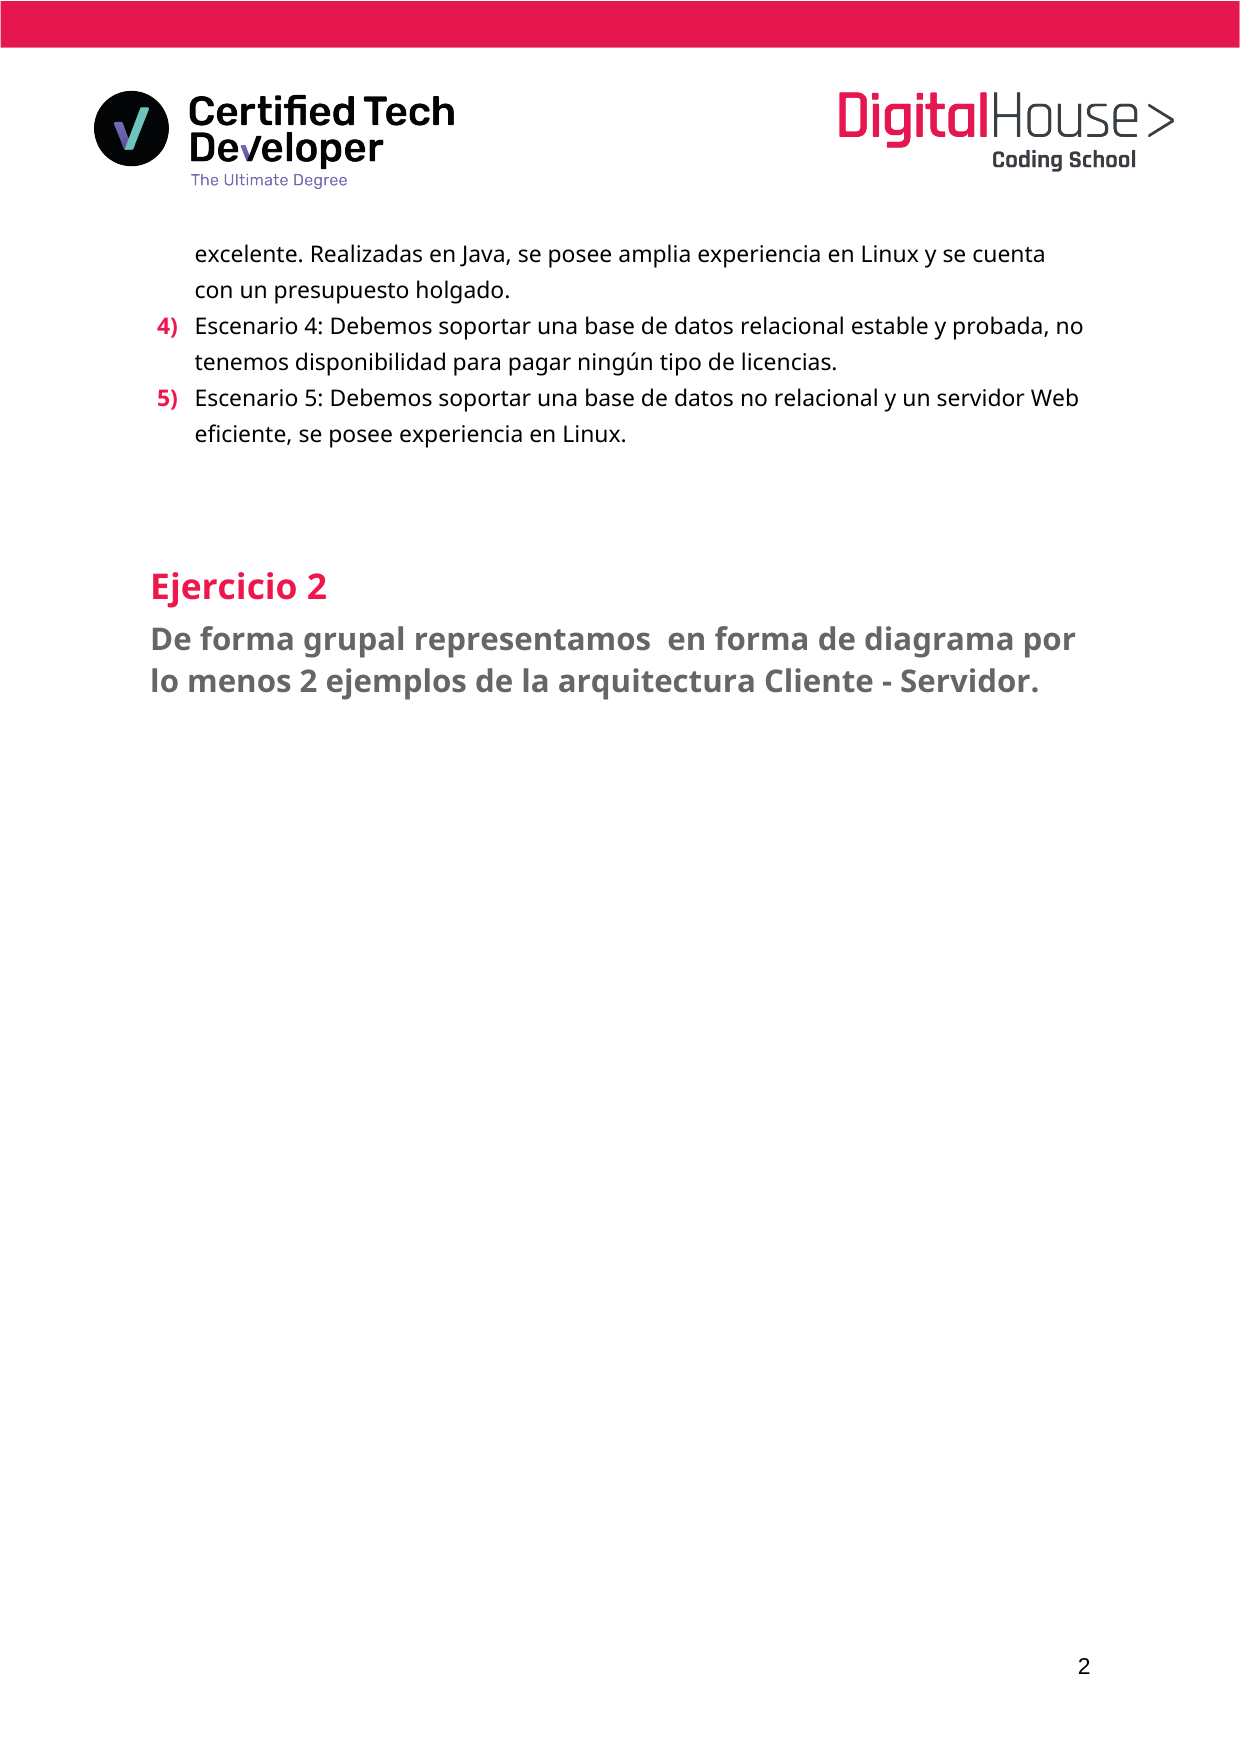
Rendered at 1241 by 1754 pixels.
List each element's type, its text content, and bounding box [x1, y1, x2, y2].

list excelente. Realizadas en Java, se posee amplia experiencia en Linux y se cuenta con un presupuesto holgado. [157, 150, 1090, 305]
text Ejercicio 2 [150, 561, 1090, 609]
list Escenario 4: Debemos soportar una base de datos relacional estable y probada, no tenemos disponibilidad para pagar ningún tipo de licencias. [157, 310, 1090, 377]
picture [0, 1, 1240, 215]
list Escenario 5: Debemos soportar una base de datos no relacional y un servidor Web eficiente, se posee experiencia en Linux. [157, 382, 1090, 449]
subtitle De forma grupal representamos en forma de diagrama por lo menos 2 ejemplos de la arquitectura Cliente - Servidor. [150, 617, 1090, 702]
